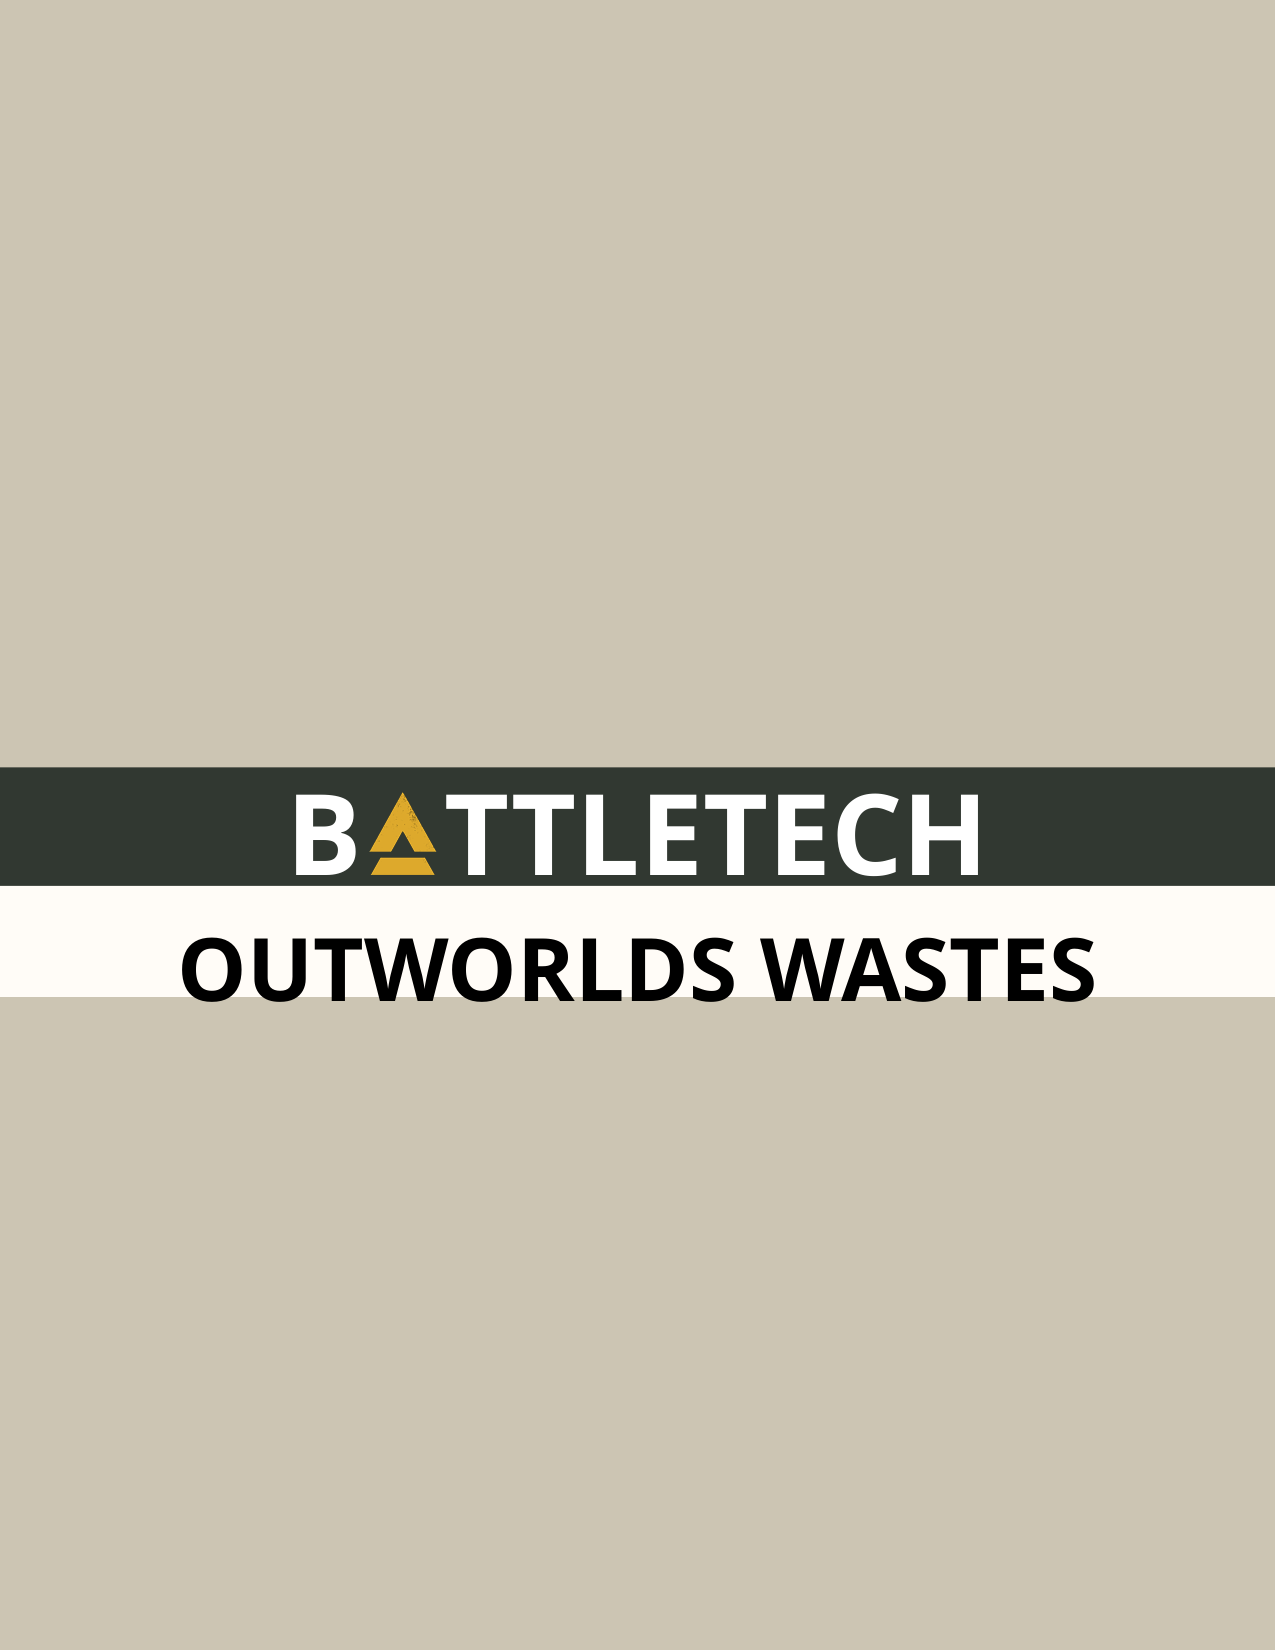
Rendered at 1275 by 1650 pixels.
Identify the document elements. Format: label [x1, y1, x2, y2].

picture [361, 792, 444, 875]
